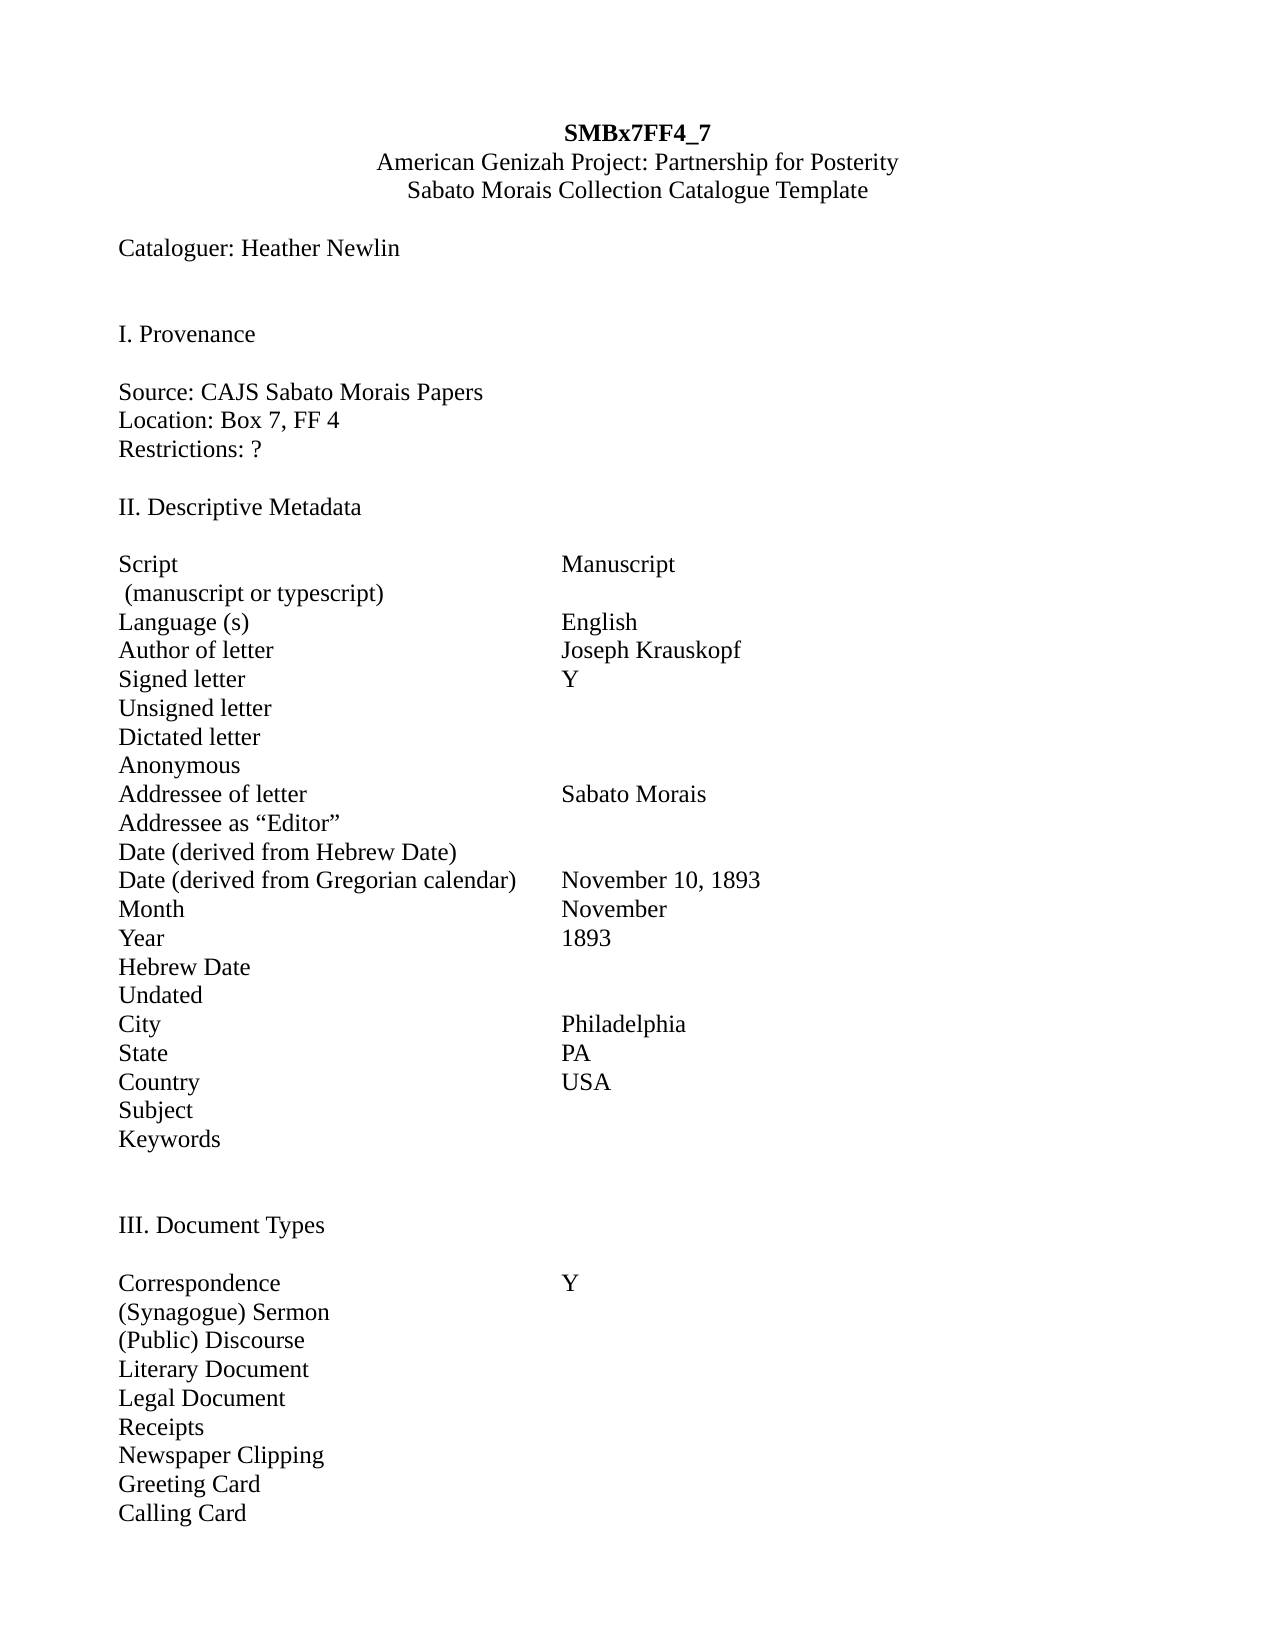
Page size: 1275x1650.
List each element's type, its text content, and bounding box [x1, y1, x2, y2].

text III. Document Types [118, 1211, 1157, 1239]
text Country USA [118, 1067, 1157, 1096]
text City Philadelphia [118, 1009, 1157, 1038]
text Newspaper Clipping [118, 1441, 1157, 1469]
text Addressee as “Editor” [118, 808, 1157, 837]
text Year 1893 [118, 923, 1157, 952]
text Greeting Card [118, 1469, 1157, 1498]
text Addressee of letter Sabato Morais [118, 779, 1157, 808]
text Undated [118, 981, 1157, 1009]
text Date (derived from Gregorian calendar) November 10, 1893 [118, 866, 1157, 894]
text American Genizah Project: Partnership for Posterity [118, 147, 1157, 176]
text Author of letter Joseph Krauskopf [118, 636, 1157, 664]
text Language (s) English [118, 607, 1157, 636]
text Receipts [118, 1412, 1157, 1441]
text (Public) Discourse [118, 1326, 1157, 1354]
text Unsigned letter [118, 693, 1157, 722]
text Anonymous [118, 751, 1157, 779]
text Location: Box 7, FF 4 [118, 406, 1157, 434]
text Legal Document [118, 1383, 1157, 1412]
text State PA [118, 1038, 1157, 1067]
text Month November [118, 894, 1157, 923]
text Dictated letter [118, 722, 1157, 751]
text Date (derived from Hebrew Date) [118, 837, 1157, 866]
text II. Descriptive Metadata [118, 492, 1157, 521]
text Literary Document [118, 1354, 1157, 1383]
text Cataloguer: Heather Newlin [118, 233, 1157, 262]
text Calling Card [118, 1498, 1157, 1527]
text Sabato Morais Collection Catalogue Template [118, 176, 1157, 204]
text Source: CAJS Sabato Morais Papers [118, 377, 1157, 406]
text Keywords [118, 1124, 1157, 1153]
text Correspondence Y [118, 1268, 1157, 1297]
text SMBx7FF4_7 [118, 118, 1157, 147]
text I. Provenance [118, 319, 1157, 348]
text (Synagogue) Sermon [118, 1297, 1157, 1326]
text Signed letter Y [118, 664, 1157, 693]
text (manuscript or typescript) [118, 578, 1157, 607]
text Subject [118, 1096, 1157, 1124]
text Script Manuscript [118, 549, 1157, 578]
text Hebrew Date [118, 952, 1157, 981]
text Restrictions: ? [118, 434, 1157, 463]
